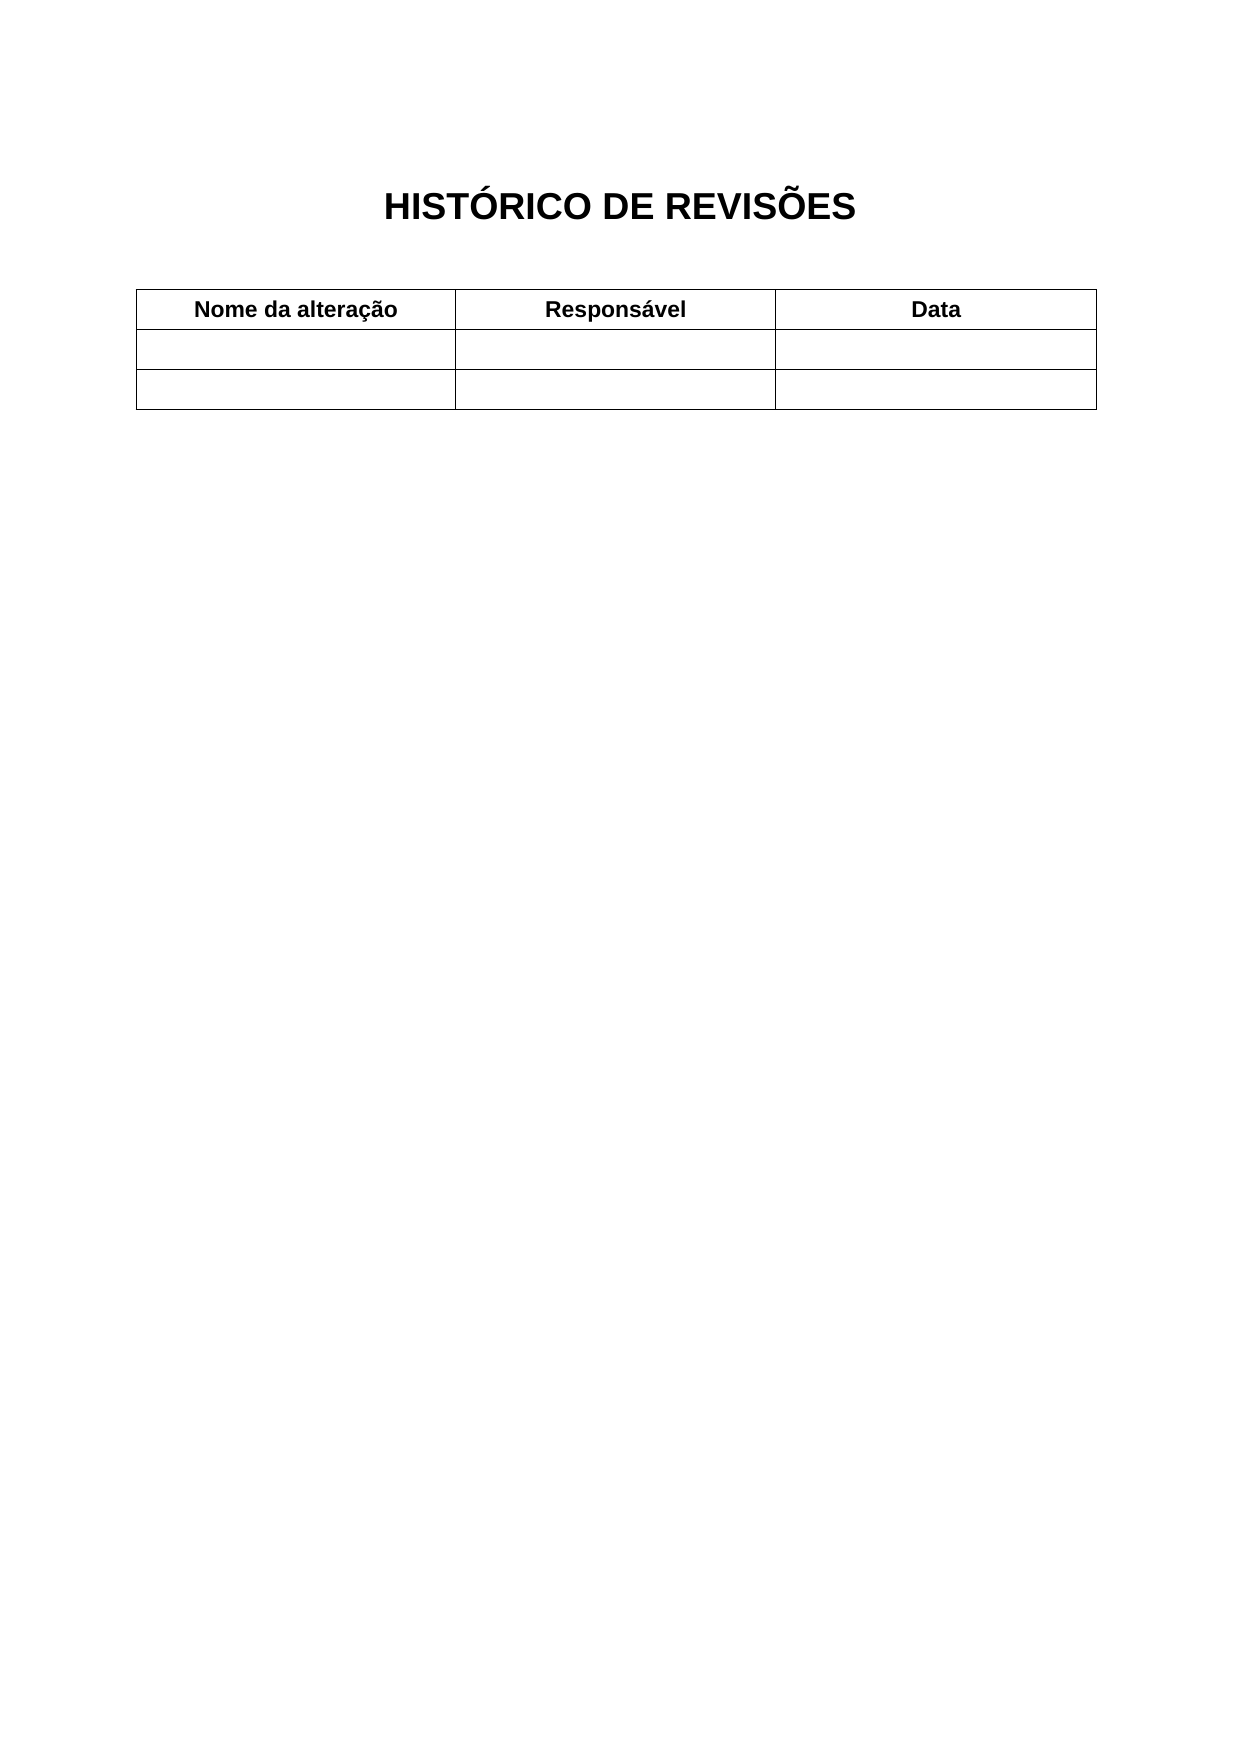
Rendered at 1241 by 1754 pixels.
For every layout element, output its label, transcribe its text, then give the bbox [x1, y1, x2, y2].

table_cell [137, 330, 455, 369]
table_header Responsável [456, 290, 775, 329]
table_cell [137, 370, 455, 409]
table_header Nome da alteração [137, 290, 455, 329]
table_cell [456, 330, 775, 369]
table_header Data [776, 290, 1096, 329]
table_cell [776, 330, 1096, 369]
table_cell [776, 370, 1096, 409]
table_cell [456, 370, 775, 409]
text HISTÓRICO DE REVISÕES [148, 184, 1092, 227]
